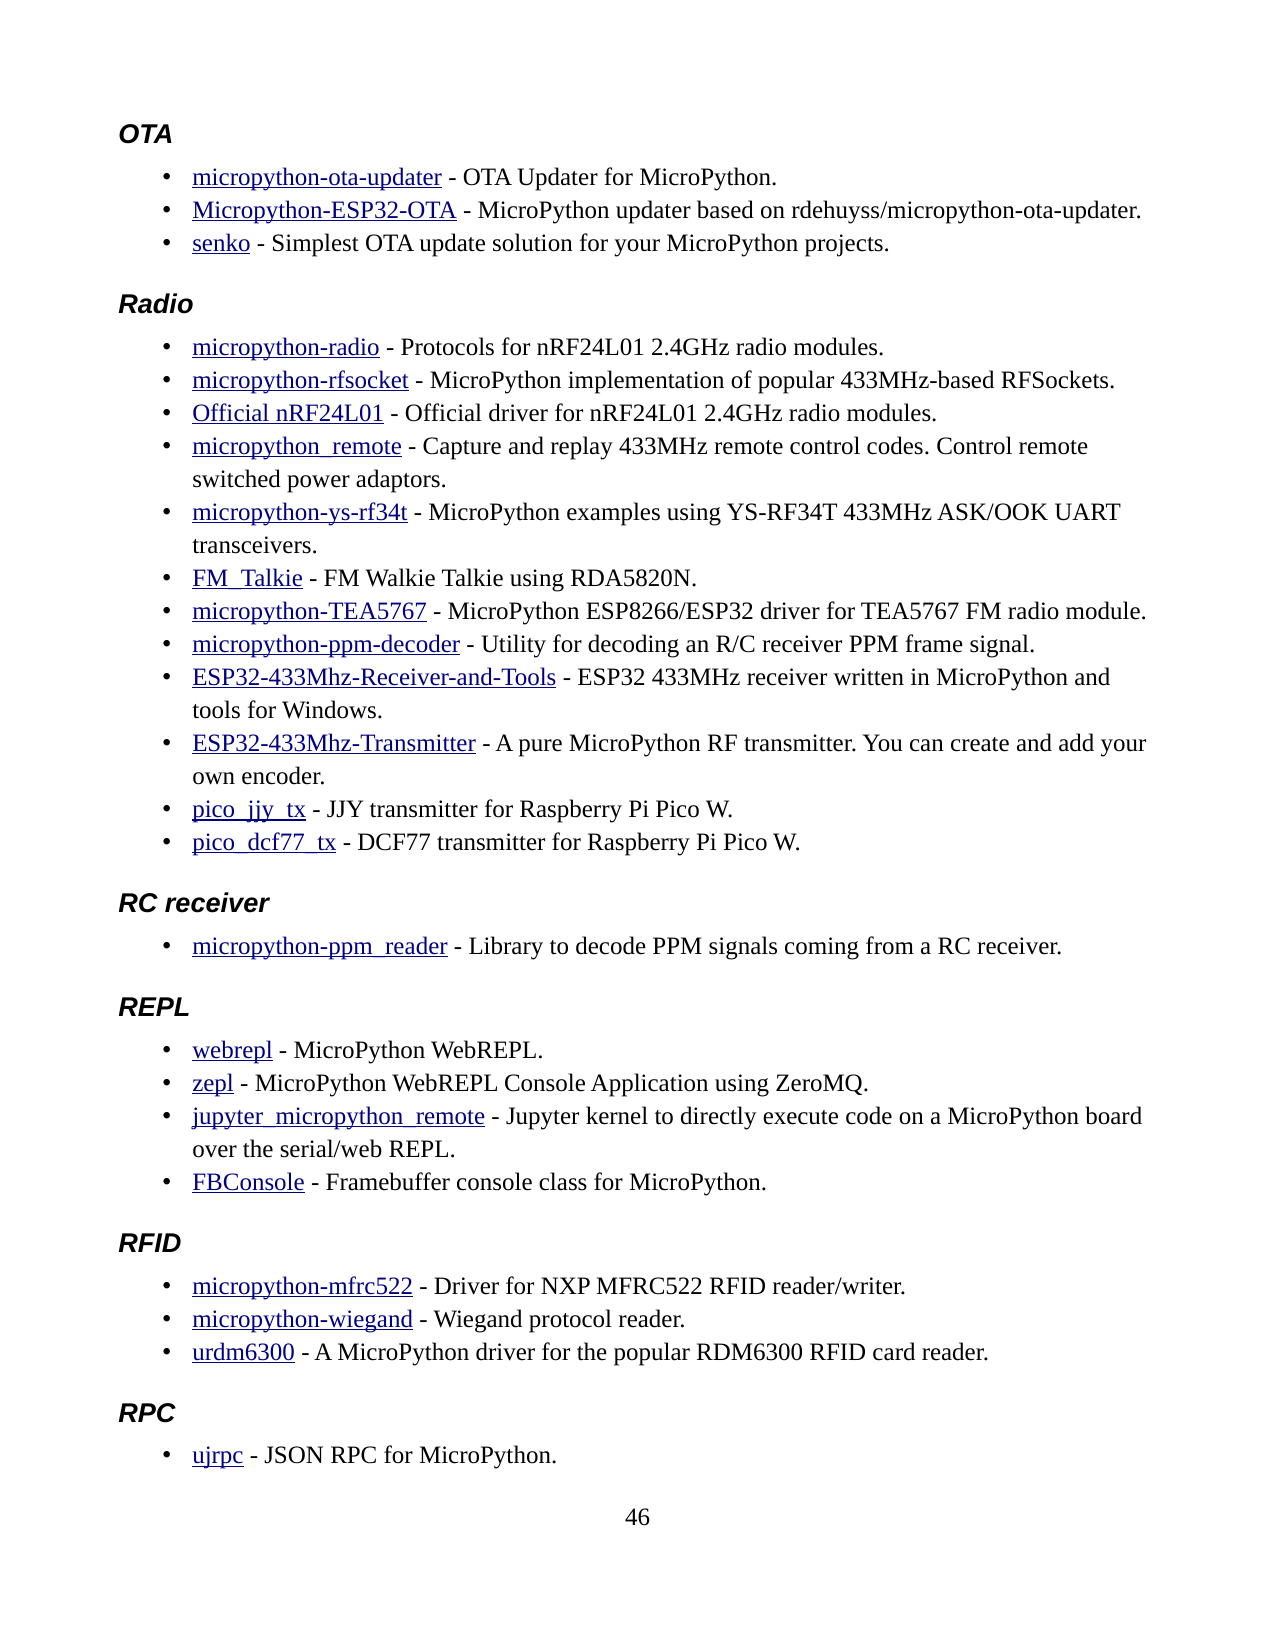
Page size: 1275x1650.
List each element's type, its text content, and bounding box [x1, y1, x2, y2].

list Micropython-ESP32-OTA - MicroPython updater based on rdehuyss/micropython-ota-updater. [162, 195, 1157, 224]
subtitle RC receiver [118, 887, 1157, 918]
list micropython-mfrc522 - Driver for NXP MFRC522 RFID reader/writer. [162, 1271, 1157, 1299]
list micropython-ppm_reader - Library to decode PPM signals coming from a RC receiver. [162, 931, 1157, 960]
subtitle OTA [118, 118, 1157, 149]
list webrepl - MicroPython WebREPL. [162, 1035, 1157, 1063]
list Official nRF24L01 - Official driver for nRF24L01 2.4GHz radio modules. [162, 398, 1157, 427]
list urdm6300 - A MicroPython driver for the popular RDM6300 RFID card reader. [162, 1337, 1157, 1366]
list ESP32-433Mhz-Transmitter - A pure MicroPython RF transmitter. You can create and add your own encoder. [162, 728, 1157, 790]
list zepl - MicroPython WebREPL Console Application using ZeroMQ. [162, 1068, 1157, 1097]
list FM_Talkie - FM Walkie Talkie using RDA5820N. [162, 563, 1157, 592]
list micropython-radio - Protocols for nRF24L01 2.4GHz radio modules. [162, 332, 1157, 361]
list pico_jjy_tx - JJY transmitter for Raspberry Pi Pico W. [162, 794, 1157, 823]
list micropython-ppm-decoder - Utility for decoding an R/C receiver PPM frame signal. [162, 629, 1157, 658]
list micropython-rfsocket - MicroPython implementation of popular 433MHz-based RFSockets. [162, 365, 1157, 393]
list ESP32-433Mhz-Receiver-and-Tools - ESP32 433MHz receiver written in MicroPython and tools for Windows. [162, 662, 1157, 724]
list pico_dcf77_tx - DCF77 transmitter for Raspberry Pi Pico W. [162, 827, 1157, 856]
list micropython_remote - Capture and replay 433MHz remote control codes. Control remote switched power adaptors. [162, 431, 1157, 493]
list micropython-ota-updater - OTA Updater for MicroPython. [162, 162, 1157, 191]
subtitle RFID [118, 1227, 1157, 1258]
subtitle RPC [118, 1397, 1157, 1428]
list ujrpc - JSON RPC for MicroPython. [162, 1441, 1157, 1469]
list micropython-TEA5767 - MicroPython ESP8266/ESP32 driver for TEA5767 FM radio module. [162, 596, 1157, 625]
list senko - Simplest OTA update solution for your MicroPython projects. [162, 228, 1157, 257]
list micropython-wiegand - Wiegand protocol reader. [162, 1304, 1157, 1332]
list jupyter_micropython_remote - Jupyter kernel to directly execute code on a MicroPython board over the serial/web REPL. [162, 1101, 1157, 1163]
list micropython-ys-rf34t - MicroPython examples using YS-RF34T 433MHz ASK/OOK UART transceivers. [162, 497, 1157, 559]
subtitle REPL [118, 991, 1157, 1022]
subtitle Radio [118, 288, 1157, 319]
list FBConsole - Framebuffer console class for MicroPython. [162, 1167, 1157, 1196]
